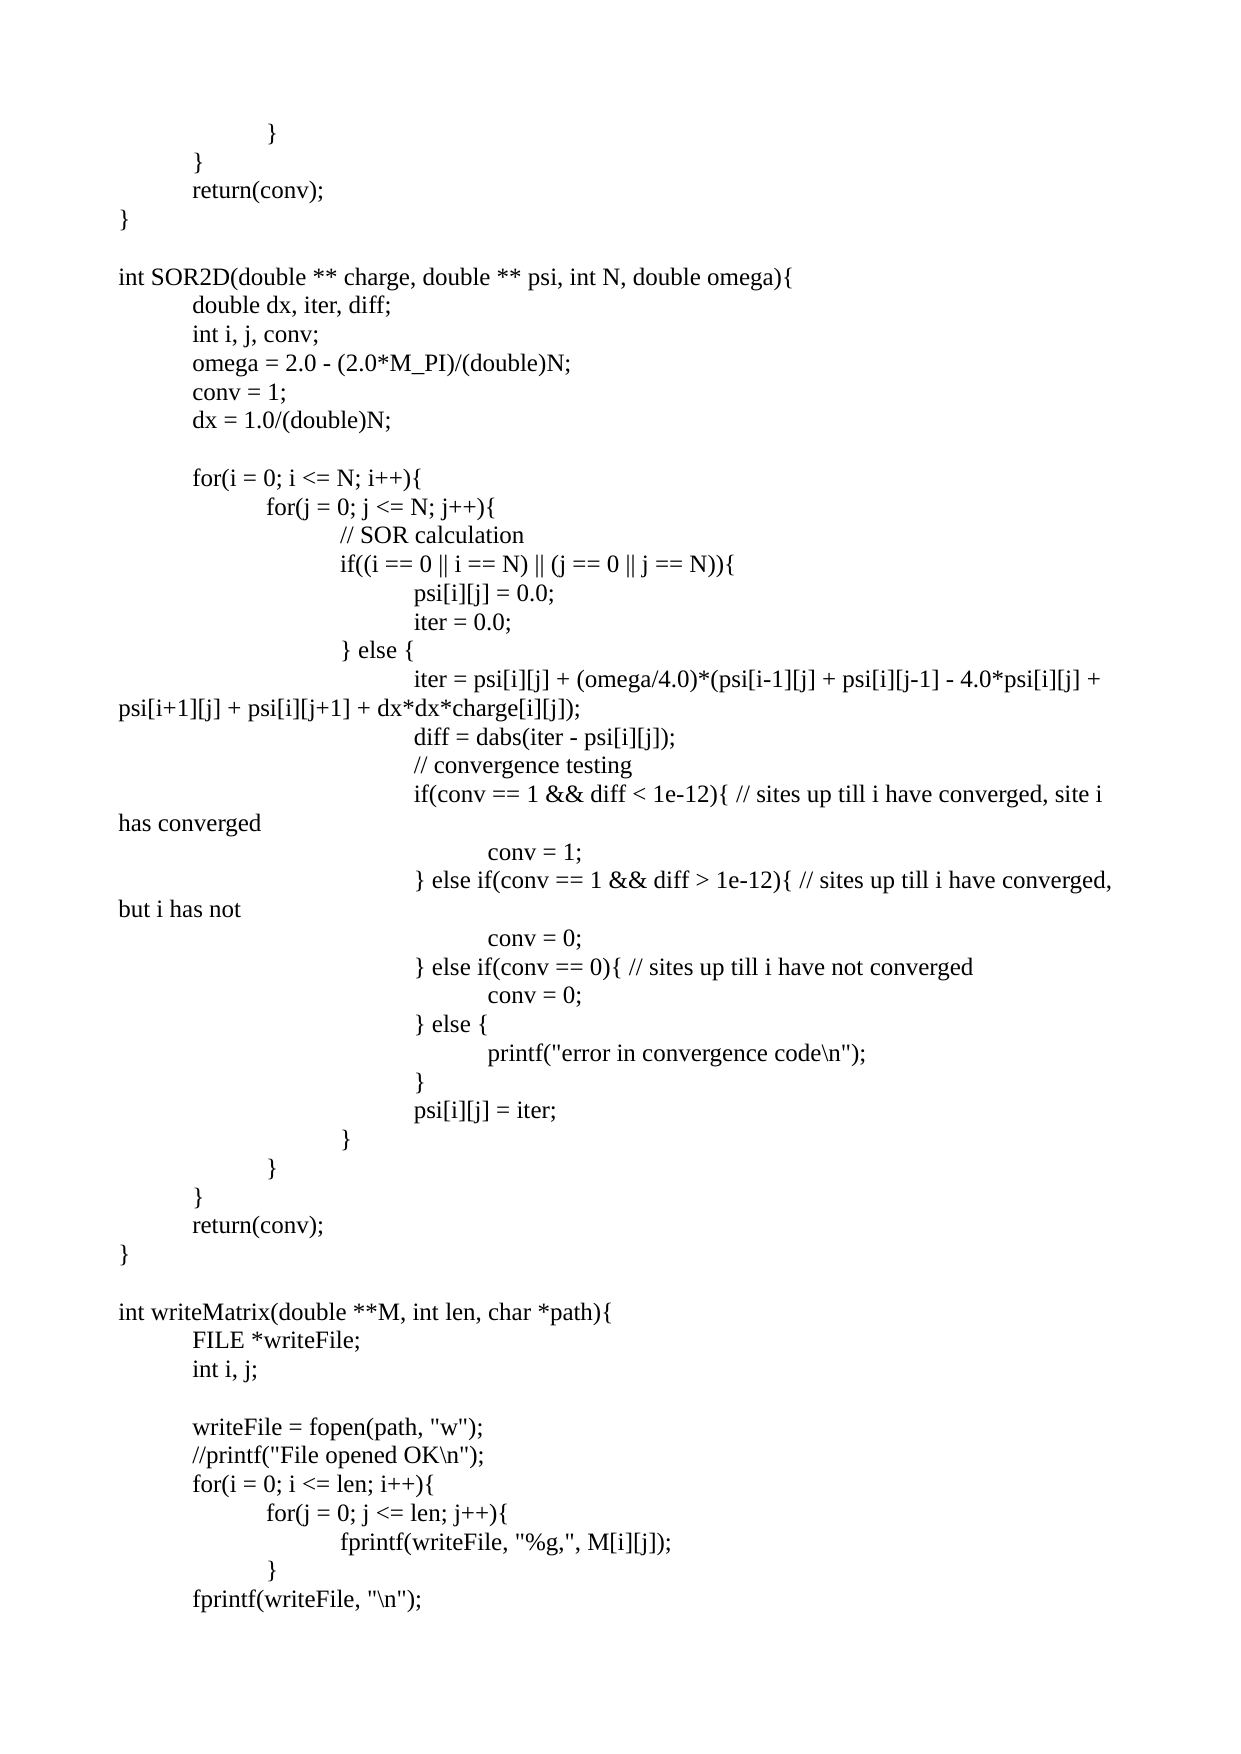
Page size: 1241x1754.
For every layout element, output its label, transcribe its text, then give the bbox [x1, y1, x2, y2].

text iter = psi[i][j] + (omega/4.0)*(psi[i-1][j] + psi[i][j-1] - 4.0*psi[i][j] + psi[i+1][j] + psi[i][j+1] + dx*dx*charge[i][j]); [118, 664, 1122, 722]
text dx = 1.0/(double)N; [118, 406, 1122, 434]
text psi[i][j] = iter; [118, 1096, 1122, 1124]
text conv = 0; [118, 923, 1122, 952]
text // convergence testing [118, 751, 1122, 779]
text if((i == 0 || i == N) || (j == 0 || j == N)){ [118, 549, 1122, 578]
text for(i = 0; i <= len; i++){ [118, 1469, 1122, 1498]
text conv = 0; [118, 981, 1122, 1009]
text fprintf(writeFile, "%g,", M[i][j]); [118, 1527, 1122, 1556]
text //printf("File opened OK\n"); [118, 1441, 1122, 1469]
text } [118, 1556, 1122, 1584]
text if(conv == 1 && diff < 1e-12){ // sites up till i have converged, site i has converged [118, 779, 1122, 837]
text } [118, 204, 1122, 233]
text iter = 0.0; [118, 607, 1122, 636]
text for(i = 0; i <= N; i++){ [118, 463, 1122, 492]
text omega = 2.0 - (2.0*M_PI)/(double)N; [118, 348, 1122, 377]
text } else if(conv == 0){ // sites up till i have not converged [118, 952, 1122, 981]
text psi[i][j] = 0.0; [118, 578, 1122, 607]
text for(j = 0; j <= len; j++){ [118, 1498, 1122, 1527]
text int writeMatrix(double **M, int len, char *path){ [118, 1297, 1122, 1326]
text } [118, 147, 1122, 176]
text } [118, 1153, 1122, 1182]
text printf("error in convergence code\n"); [118, 1038, 1122, 1067]
text } [118, 1239, 1122, 1268]
text int i, j; [118, 1354, 1122, 1383]
text } else { [118, 636, 1122, 664]
text // SOR calculation [118, 521, 1122, 549]
text int SOR2D(double ** charge, double ** psi, int N, double omega){ [118, 262, 1122, 291]
text FILE *writeFile; [118, 1326, 1122, 1354]
text } [118, 1124, 1122, 1153]
text } [118, 118, 1122, 147]
text } else { [118, 1009, 1122, 1038]
text } [118, 1067, 1122, 1096]
text conv = 1; [118, 377, 1122, 406]
text for(j = 0; j <= N; j++){ [118, 492, 1122, 521]
text return(conv); [118, 1211, 1122, 1239]
text } else if(conv == 1 && diff > 1e-12){ // sites up till i have converged, but i has not [118, 866, 1122, 923]
text conv = 1; [118, 837, 1122, 866]
text diff = dabs(iter - psi[i][j]); [118, 722, 1122, 751]
text double dx, iter, diff; [118, 291, 1122, 319]
text fprintf(writeFile, "\n"); [118, 1584, 1122, 1613]
text return(conv); [118, 176, 1122, 204]
text int i, j, conv; [118, 319, 1122, 348]
text } [118, 1182, 1122, 1211]
text writeFile = fopen(path, "w"); [118, 1412, 1122, 1441]
